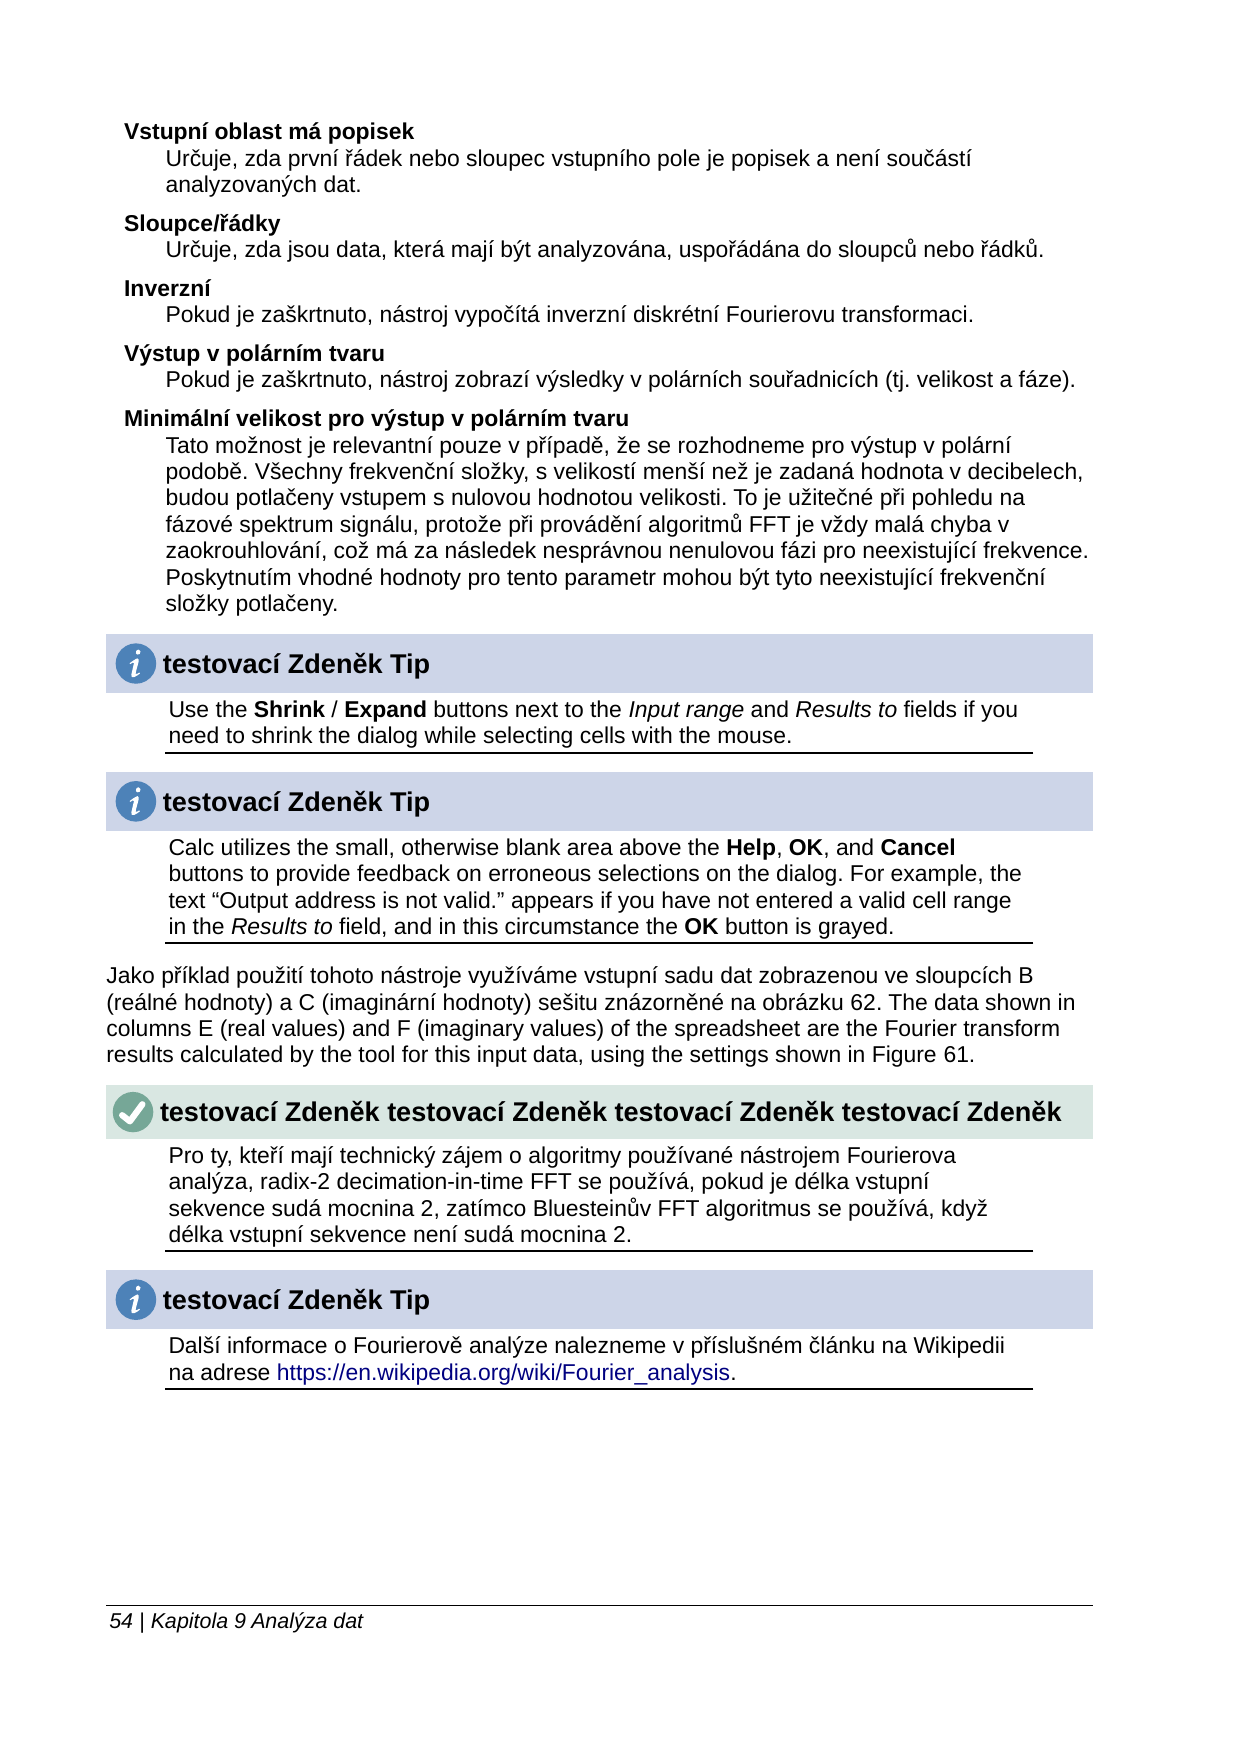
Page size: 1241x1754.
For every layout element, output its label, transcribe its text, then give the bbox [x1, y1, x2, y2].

text Pokud je zaškrtnuto, nástroj vypočítá inverzní diskrétní Fourierovu transformaci. [165, 301, 1093, 328]
text Pokud je zaškrtnuto, nástroj zobrazí výsledky v polárních souřadnicích (tj. velikost a fáze). [165, 366, 1093, 393]
subtitle testovací Zdeněk Tip [106, 1270, 1093, 1329]
text Výstup v polárním tvaru [124, 340, 1093, 366]
text Sloupce/řádky [124, 210, 1093, 236]
text Určuje, zda jsou data, která mají být analyzována, uspořádána do sloupců nebo řádků. [165, 236, 1093, 262]
text Pro ty, kteří mají technický zájem o algoritmy používané nástrojem Fourierova analýza, radix-2 decimation-in-time FFT se používá, pokud je délka vstupní sekvence sudá mocnina 2, zatímco Bluesteinův FFT algoritmus se používá, když délka vstupní sekvence není sudá mocnina 2. [165, 1139, 1033, 1250]
text Jako příklad použití tohoto nástroje využíváme vstupní sadu dat zobrazenou ve sloupcích B (reálné hodnoty) a C (imaginární hodnoty) sešitu znázorněné na obrázku 62. The data shown in columns E (real values) and F (imaginary values) of the spreadsheet are the Fourier transform results calculated by the tool for this input data, using the settings shown in Figure 61. [106, 962, 1093, 1068]
text Určuje, zda první řádek nebo sloupec vstupního pole je popisek a není součástí analyzovaných dat. [165, 144, 1093, 197]
text Use the Shrink / Expand buttons next to the Input range and Results to fields if you need to shrink the dialog while selecting cells with the mouse. [165, 693, 1033, 752]
subtitle testovací Zdeněk testovací Zdeněk testovací Zdeněk testovací Zdeněk [106, 1085, 1093, 1139]
subtitle testovací Zdeněk Tip [106, 634, 1093, 693]
text Inverzní [124, 275, 1093, 301]
subtitle testovací Zdeněk Tip [106, 772, 1093, 831]
text Minimální velikost pro výstup v polárním tvaru [124, 405, 1093, 432]
text Calc utilizes the small, otherwise blank area above the Help, OK, and Cancel buttons to provide feedback on erroneous selections on the dialog. For example, the text “Output address is not valid.” appears if you have not entered a valid cell range in the Results to field, and in this circumstance the OK button is grayed. [165, 831, 1033, 942]
text Další informace o Fourierově analýze nalezneme v příslušném článku na Wikipedii na adrese https://en.wikipedia.org/wiki/Fourier_analysis. [165, 1329, 1033, 1388]
text Tato možnost je relevantní pouze v případě, že se rozhodneme pro výstup v polární podobě. Všechny frekvenční složky, s velikostí menší než je zadaná hodnota v decibelech, budou potlačeny vstupem s nulovou hodnotou velikosti. To je užitečné při pohledu na fázové spektrum signálu, protože při provádění algoritmů FFT je vždy malá chyba v zaokrouhlování, což má za následek nesprávnou nenulovou fázi pro neexistující frekvence. Poskytnutím vhodné hodnoty pro tento parametr mohou být tyto neexistující frekvenční složky potlačeny. [165, 432, 1093, 616]
text Vstupní oblast má popisek [124, 118, 1093, 144]
